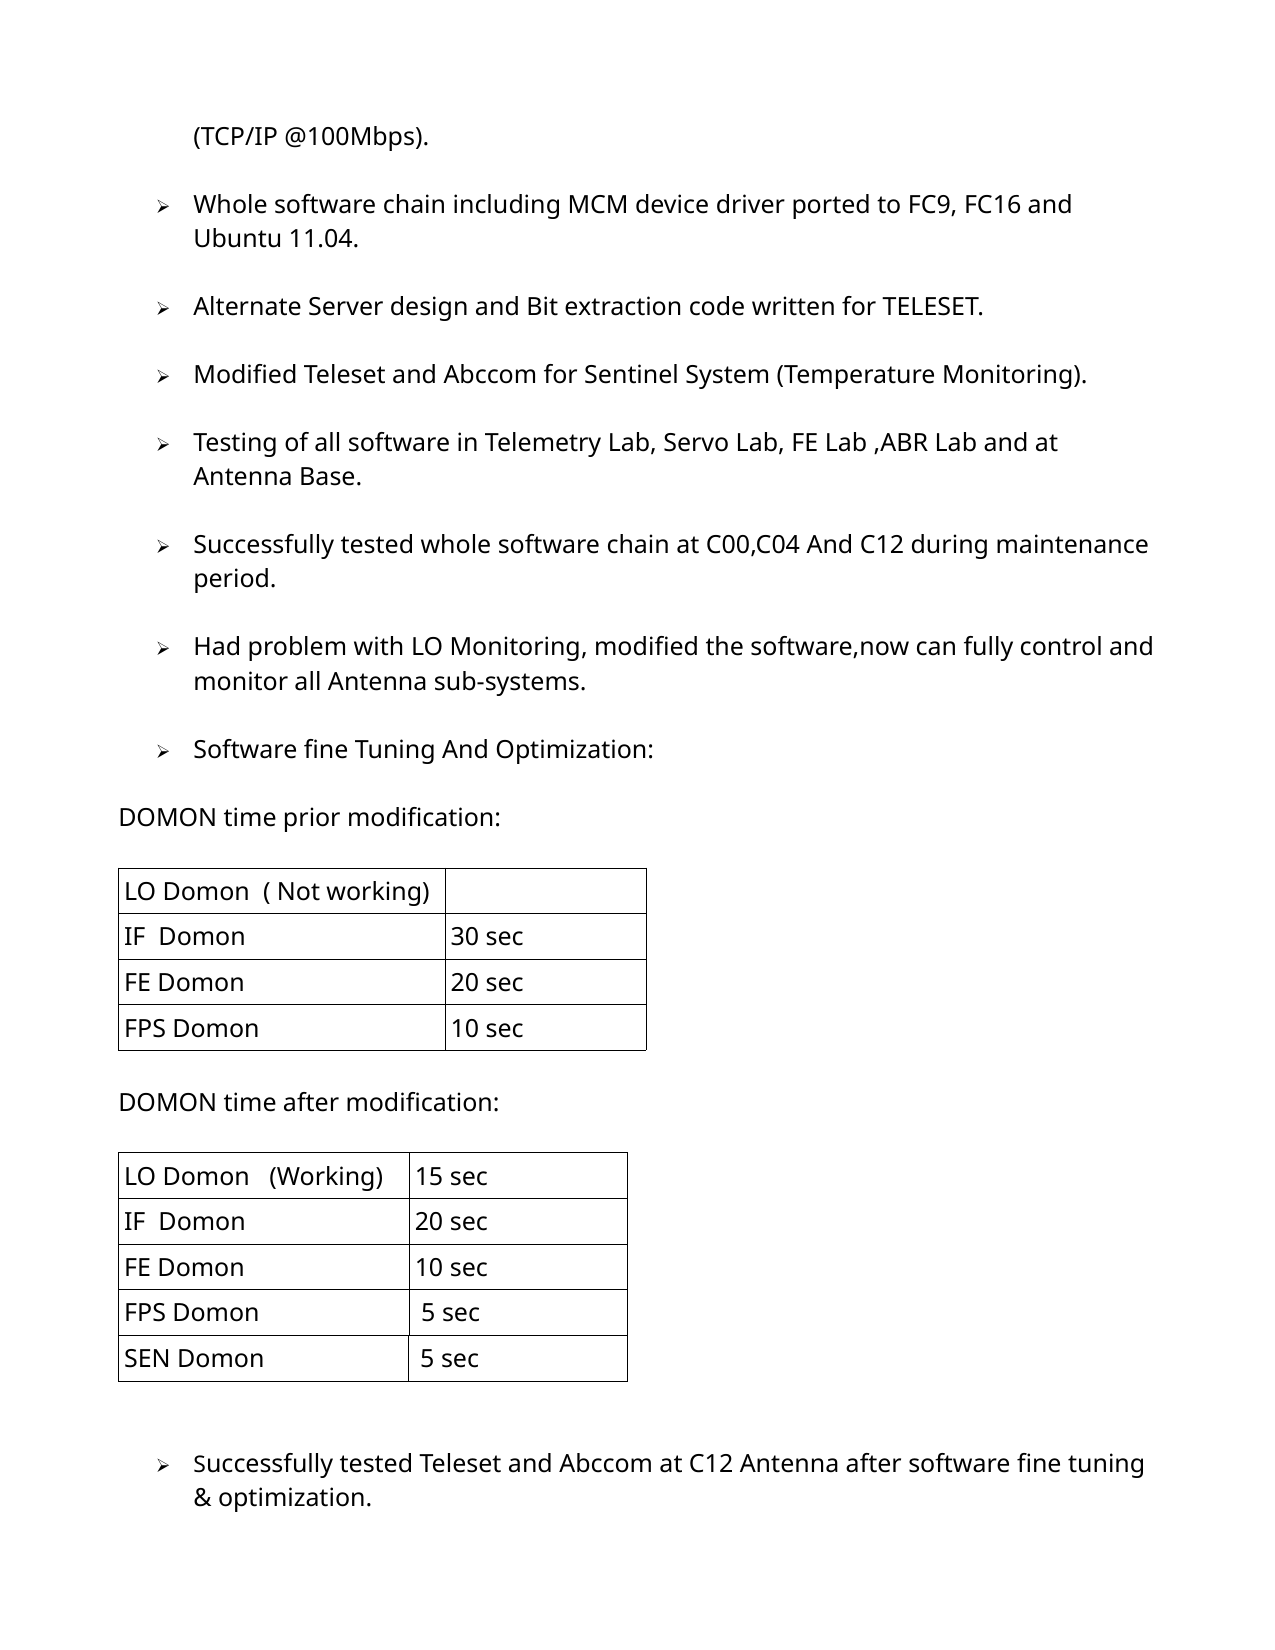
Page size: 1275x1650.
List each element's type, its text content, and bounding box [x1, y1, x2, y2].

table_cell IF Domon [119, 914, 445, 959]
list Whole software chain including MCM device driver ported to FC9, FC16 and Ubuntu 11.04. [156, 186, 1157, 254]
text DOMON time after modification: [118, 1084, 1157, 1118]
list Modified Teleset and Abccom for Sentinel System (Temperature Monitoring). [156, 357, 1157, 391]
list Successfully tested Teleset and Abccom at C12 Antenna after software fine tuning & optimization. [156, 1446, 1157, 1514]
table_cell FE Domon [119, 960, 445, 1004]
table_cell FE Domon [119, 1245, 409, 1289]
table_cell 5 sec [410, 1290, 627, 1335]
table_cell 10 sec [410, 1245, 627, 1289]
table_header LO Domon (Working) [119, 1153, 409, 1198]
table_header [446, 869, 646, 913]
list (TCP/IP @100Mbps). [156, 118, 1157, 152]
table_cell FPS Domon [119, 1290, 409, 1335]
list Software fine Tuning And Optimization: [156, 731, 1157, 765]
table_cell IF Domon [119, 1199, 409, 1243]
list Had problem with LO Monitoring, modified the software,now can fully control and monitor all Antenna sub-systems. [156, 629, 1157, 697]
table_cell 20 sec [410, 1199, 627, 1243]
table_cell 10 sec [446, 1005, 646, 1050]
text DOMON time prior modification: [118, 799, 1157, 833]
list Successfully tested whole software chain at C00,C04 And C12 during maintenance period. [156, 527, 1157, 595]
table_header 5 sec [409, 1336, 627, 1381]
table_header 15 sec [410, 1153, 627, 1198]
list Testing of all software in Telemetry Lab, Servo Lab, FE Lab ,ABR Lab and at Antenna Base. [156, 425, 1157, 493]
table_cell FPS Domon [119, 1005, 445, 1050]
table_cell 20 sec [446, 960, 646, 1004]
table_header LO Domon ( Not working) [119, 869, 445, 913]
table_cell 30 sec [446, 914, 646, 959]
table_header SEN Domon [119, 1336, 408, 1381]
list Alternate Server design and Bit extraction code written for TELESET. [156, 288, 1157, 322]
